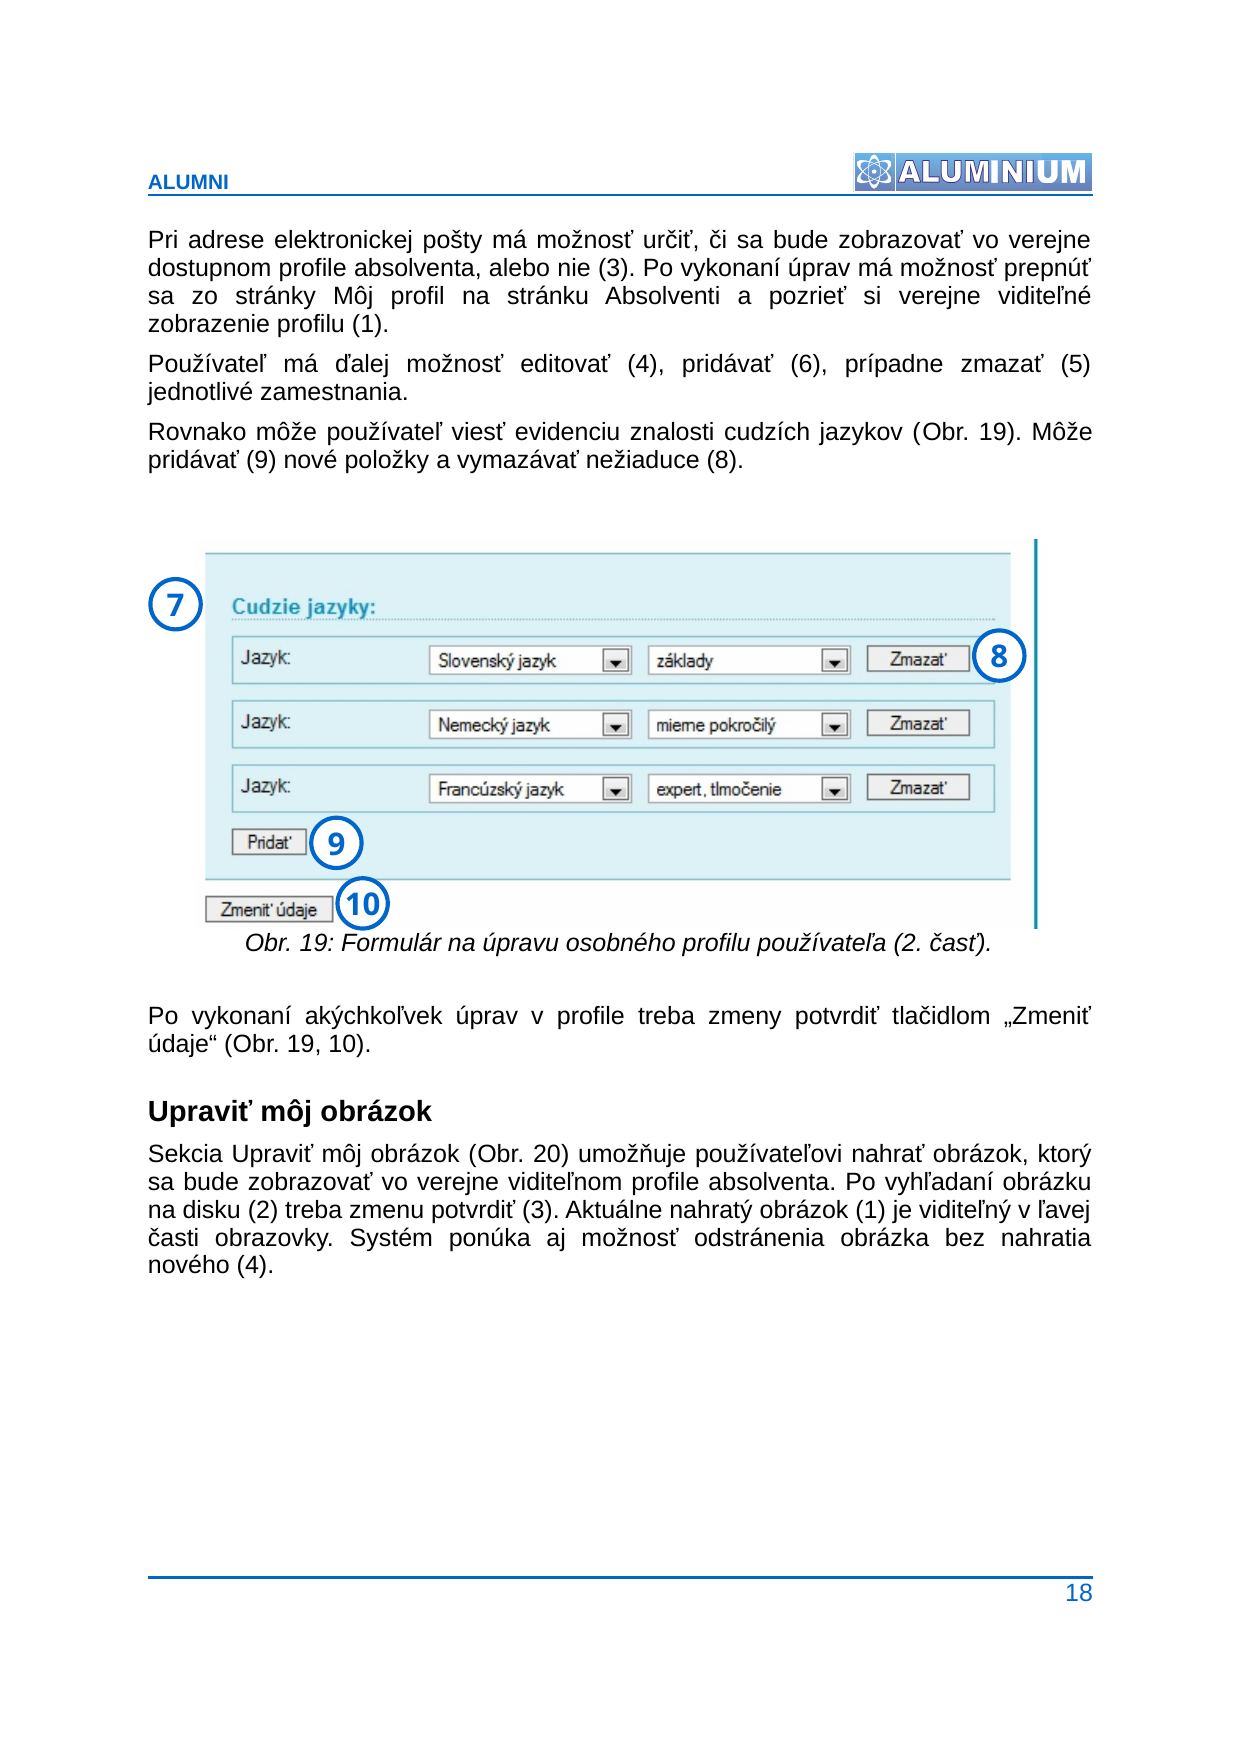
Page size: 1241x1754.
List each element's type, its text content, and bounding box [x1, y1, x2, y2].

text Sekcia Upraviť môj obrázok (Obr. 20) umožňuje používateľovi nahrať obrázok, ktorý sa bude zobrazovať vo verejne viditeľnom profile absolventa. Po vyhľadaní obrázku na disku (2) treba zmenu potvrdiť (3). Aktuálne nahratý obrázok (1) je viditeľný v ľavej časti obrazovky. Systém ponúka aj možnosť odstránenia obrázka bez nahratia nového (4). [148, 1139, 1093, 1279]
text Rovnako môže používateľ viesť evidenciu znalosti cudzích jazykov (Obr. 19). Môže pridávať (9) nové položky a vymazávať nežiaduce (8). [148, 418, 1093, 474]
picture [193, 539, 1047, 929]
text Používateľ má ďalej možnosť editovať (4), pridávať (6), prípadne zmazať (5) jednotlivé zamestnania. [148, 350, 1093, 406]
subtitle Upraviť môj obrázok [148, 1094, 1093, 1127]
text Obr. 19: Formulár na úpravu osobného profilu používateľa (2. časť). [193, 929, 1047, 956]
text Pri adrese elektronickej pošty má možnosť určiť, či sa bude zobrazovať vo verejne dostupnom profile absolventa, alebo nie (3). Po vykonaní úprav má možnosť prepnúť sa zo stránky Môj profil na stránku Absolventi a pozrieť si verejne viditeľné zobrazenie profilu (1). [148, 226, 1093, 337]
text Po vykonaní akýchkoľvek úprav v profile treba zmeny potvrdiť tlačidlom „Zmeniť údaje“ (Obr. 19, 10). [148, 1001, 1093, 1057]
